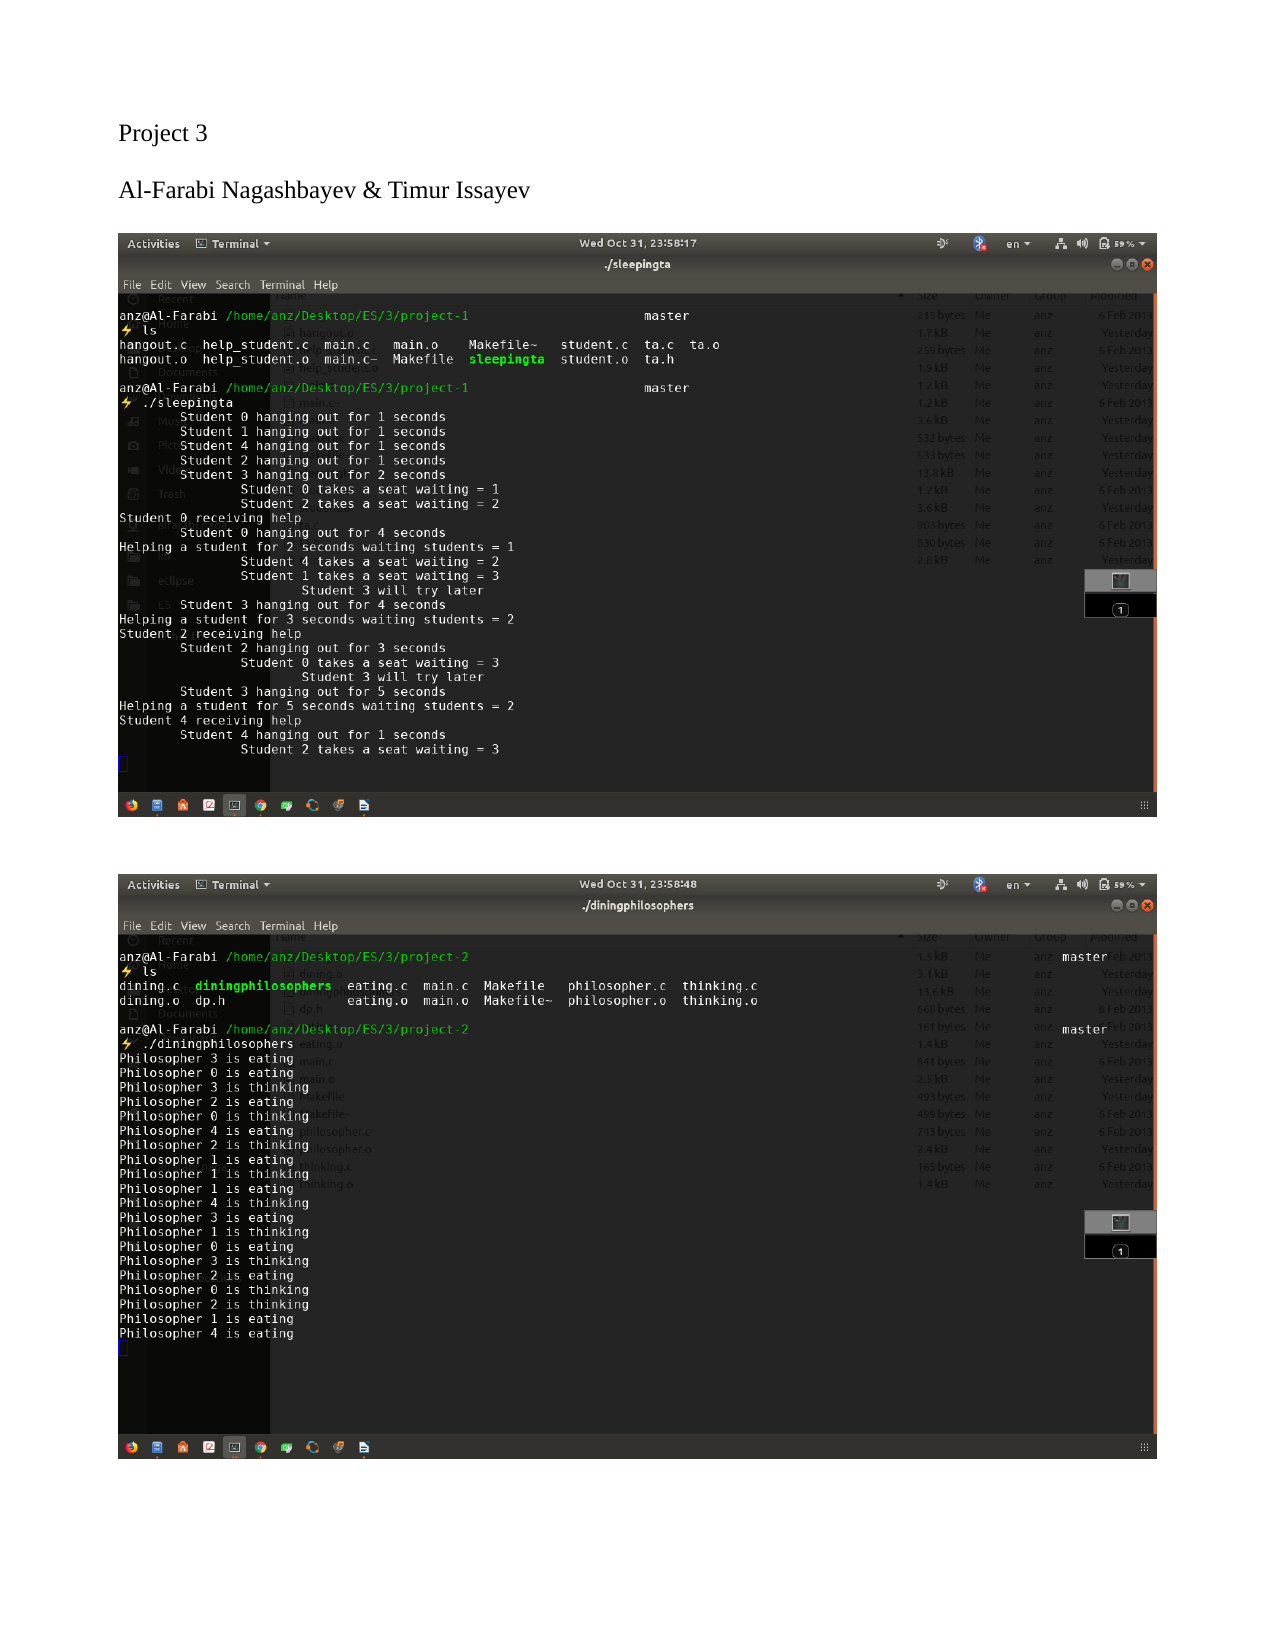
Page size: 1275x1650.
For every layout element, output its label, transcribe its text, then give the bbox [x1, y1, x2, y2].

picture [118, 233, 1157, 817]
picture [118, 874, 1157, 1459]
text Al-Farabi Nagashbayev & Timur Issayev [118, 176, 1157, 204]
text Project 3 [118, 118, 1157, 147]
